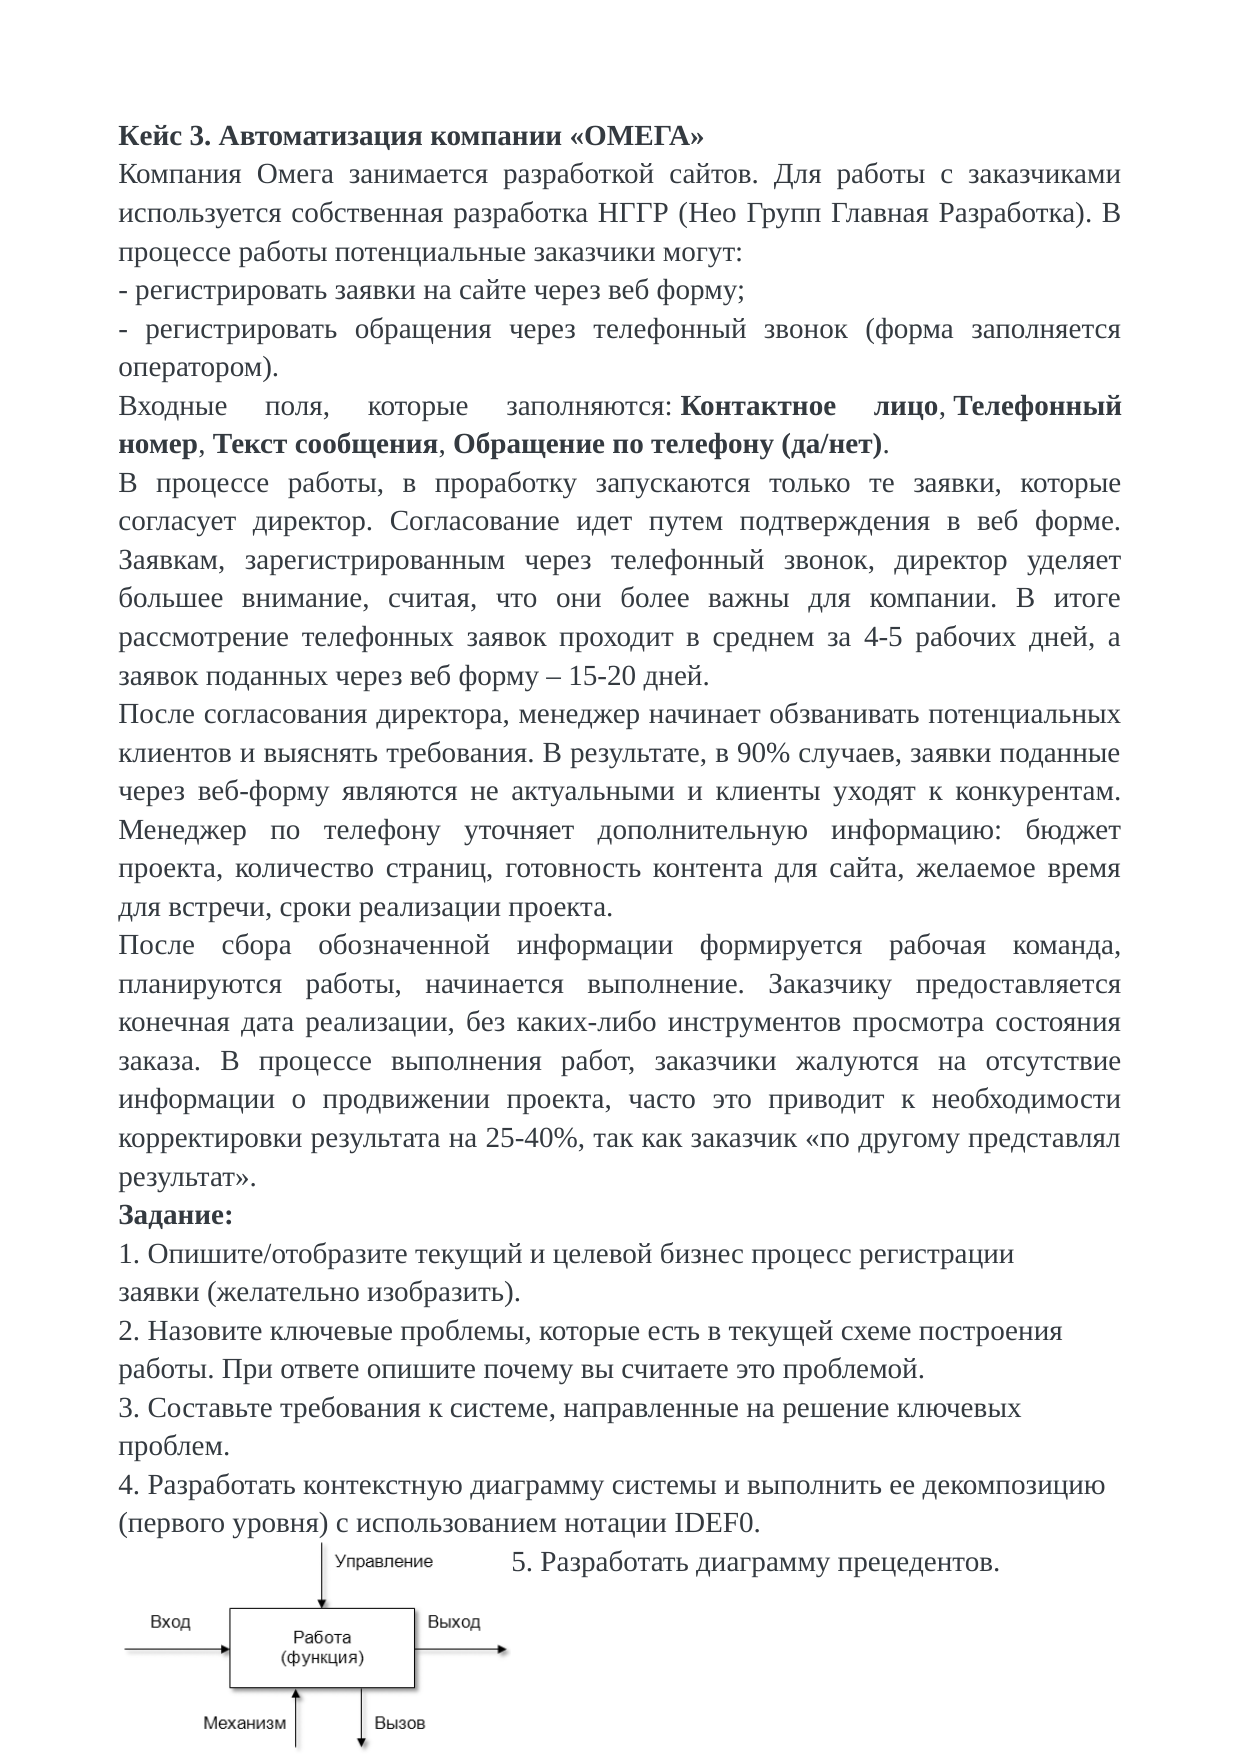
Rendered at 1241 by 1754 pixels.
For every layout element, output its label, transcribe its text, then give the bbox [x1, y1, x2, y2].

text 2. Назовите ключевые проблемы, которые есть в текущей схеме построения работы. При ответе опишите почему вы считаете это проблемой. [118, 1313, 1122, 1385]
text - регистрировать заявки на сайте через веб форму; [118, 272, 1122, 306]
text После сбора обозначенной информации формируется рабочая команда, планируются работы, начинается выполнение. Заказчику предоставляется конечная дата реализации, без каких-либо инструментов просмотра состояния заказа. В процессе выполнения работ, заказчики жалуются на отсутствие информации о продвижении проекта, часто это приводит к необходимости корректировки результата на 25-40%, так как заказчик «по другому представлял результат». [118, 927, 1122, 1192]
text Входные поля, которые заполняются: Контактное лицо, Телефонный номер, Текст сообщения, Обращение по телефону (да/нет). [118, 388, 1122, 460]
text 3. Составьте требования к системе, направленные на решение ключевых проблем. [118, 1390, 1122, 1462]
text После согласования директора, менеджер начинает обзванивать потенциальных клиентов и выяснять требования. В результате, в 90% случаев, заявки поданные через веб-форму являются не актуальными и клиенты уходят к конкурентам. Менеджер по телефону уточняет дополнительную информацию: бюджет проекта, количество страниц, готовность контента для сайта, желаемое время для встречи, сроки реализации проекта. [118, 696, 1122, 922]
text 1. Опишите/отобразите текущий и целевой бизнес процесс регистрации заявки (желательно изобразить). [118, 1236, 1122, 1308]
text 4. Разработать контекстную диаграмму системы и выполнить ее декомпозицию (первого уровня) с использованием нотации IDEF0. [118, 1467, 1122, 1539]
picture [121, 1539, 511, 1754]
text Кейс 3. Автоматизация компании «ОМЕГА» [118, 118, 1122, 152]
text В процессе работы, в проработку запускаются только те заявки, которые согласует директор. Согласование идет путем подтверждения в веб форме. Заявкам, зарегистрированным через телефонный звонок, директор уделяет большее внимание, считая, что они более важны для компании. В итоге рассмотрение телефонных заявок проходит в среднем за 4-5 рабочих дней, а заявок поданных через веб форму – 15-20 дней. [118, 465, 1122, 691]
text - регистрировать обращения через телефонный звонок (форма заполняется оператором). [118, 311, 1122, 383]
text 5. Разработать диаграмму прецедентов. [511, 1544, 1122, 1578]
text Задание: [118, 1197, 1122, 1231]
text Компания Омега занимается разработкой сайтов. Для работы с заказчиками используется собственная разработка НГГР (Нео Групп Главная Разработка). В процессе работы потенциальные заказчики могут: [118, 157, 1122, 267]
